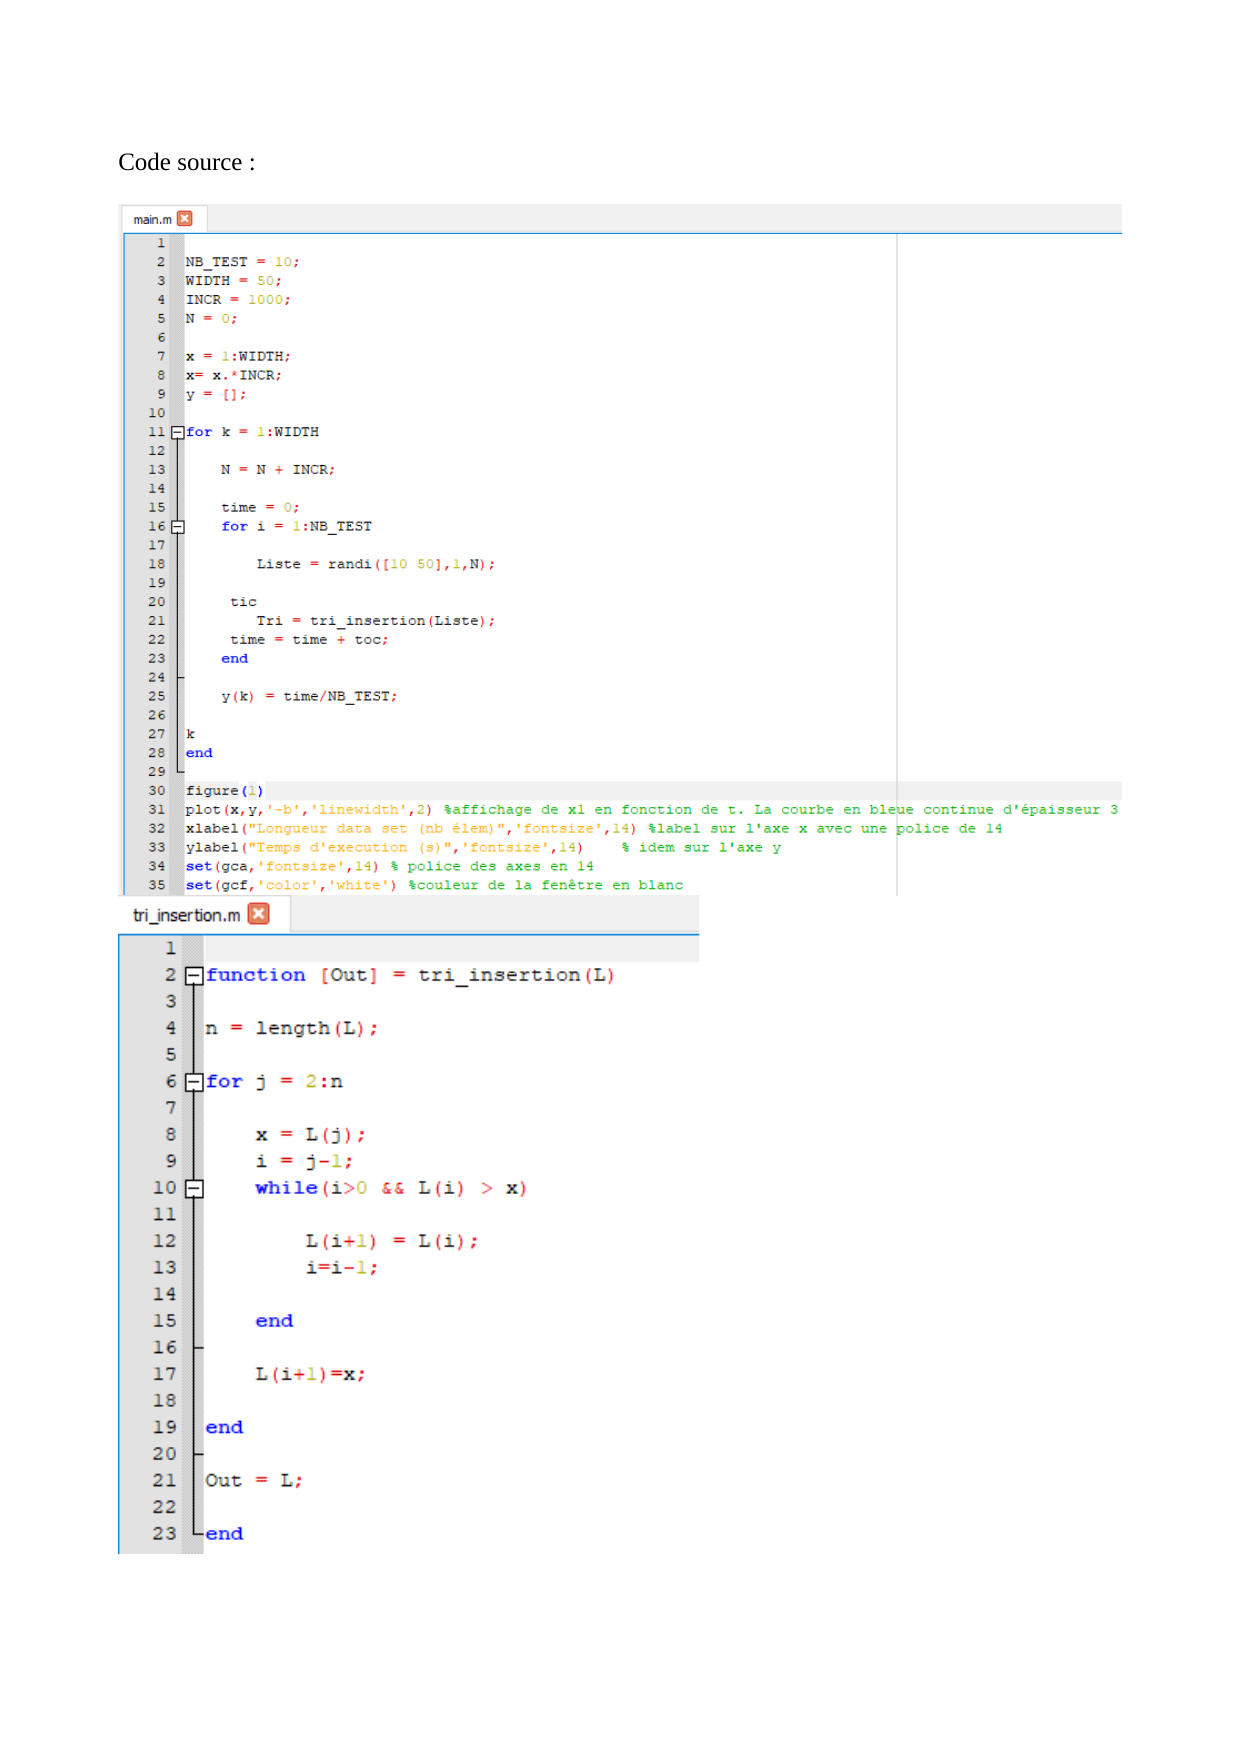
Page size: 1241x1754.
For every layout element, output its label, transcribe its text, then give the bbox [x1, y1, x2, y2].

picture [118, 204, 1123, 1554]
text Code source : [118, 147, 1122, 176]
